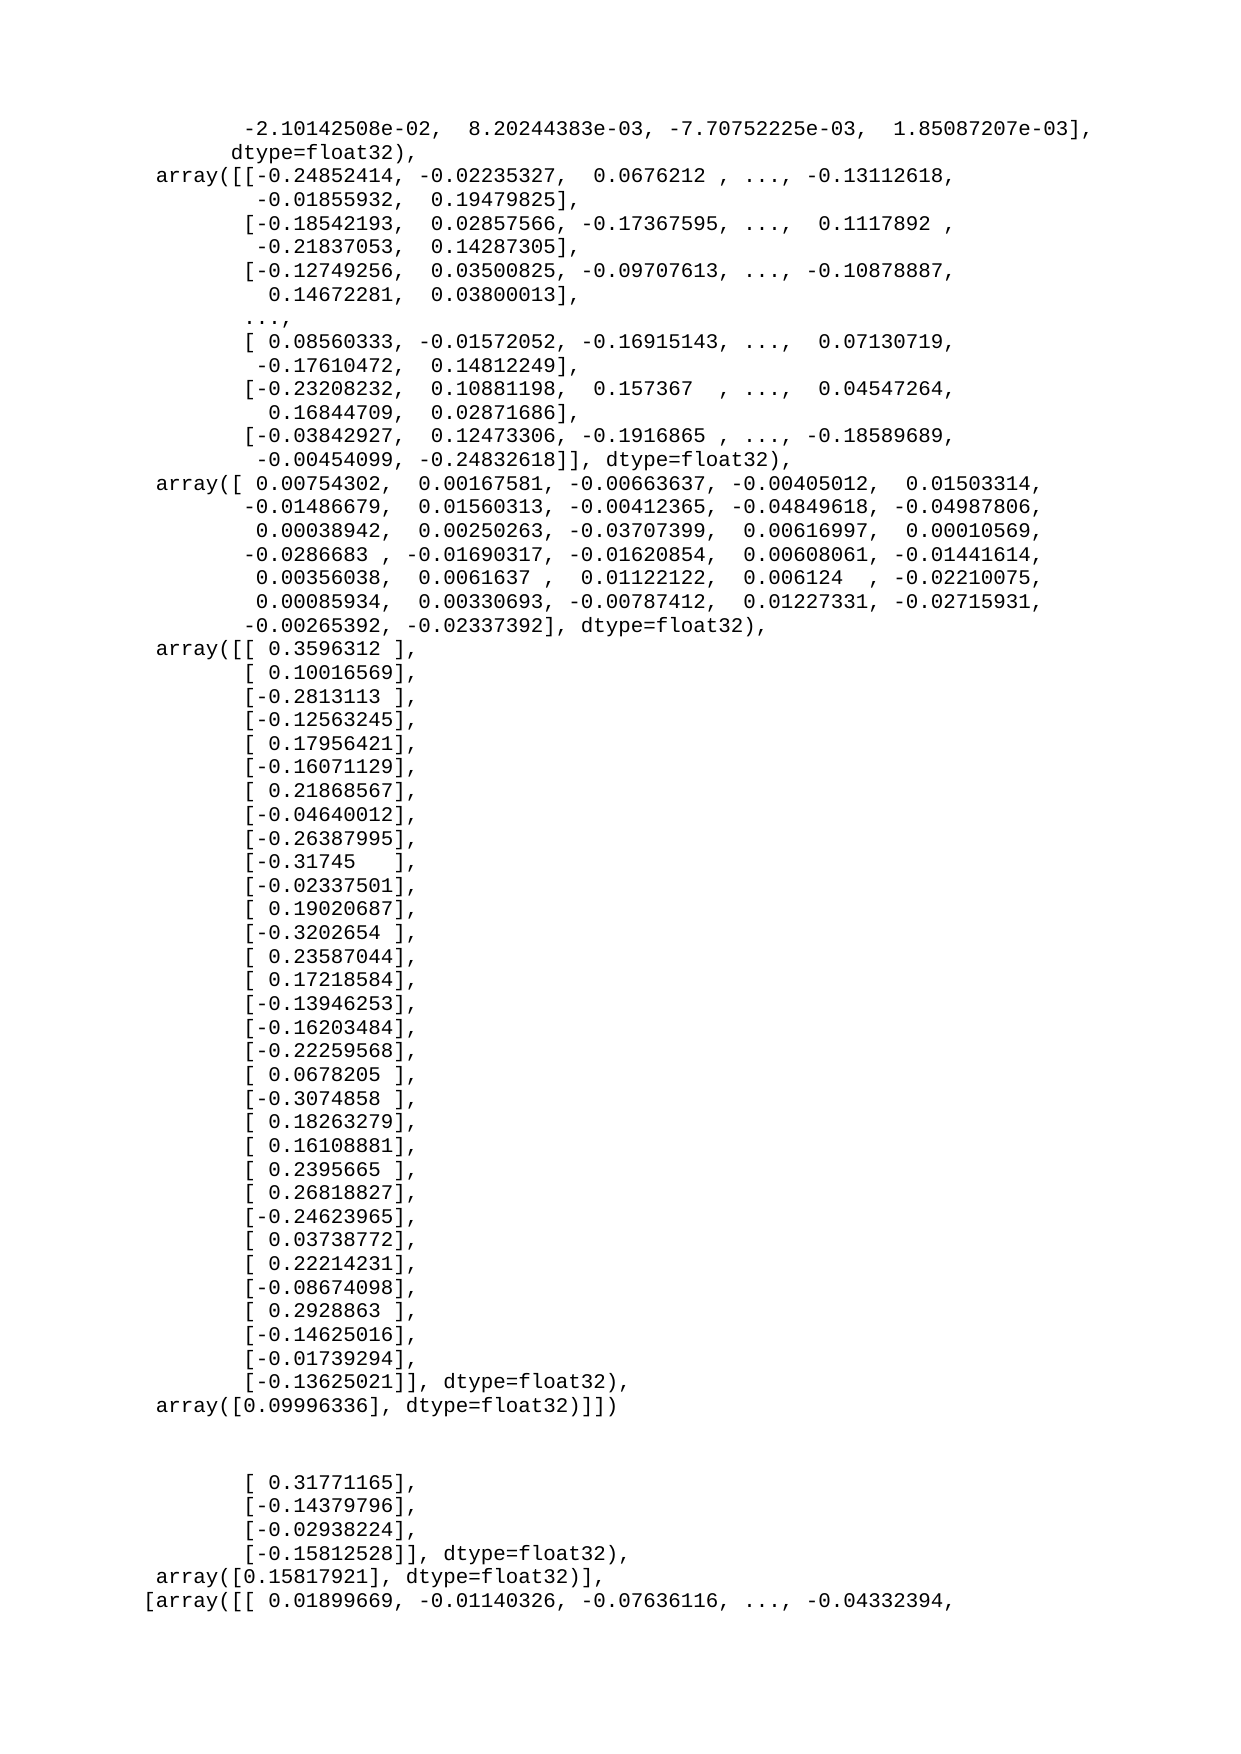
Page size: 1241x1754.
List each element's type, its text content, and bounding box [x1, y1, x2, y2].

text -0.0286683 , -0.01690317, -0.01620854, 0.00608061, -0.01441614, [118, 544, 1122, 567]
text [ 0.18263279], [118, 1111, 1122, 1135]
text [ 0.17956421], [118, 733, 1122, 757]
text [-0.16071129], [118, 757, 1122, 780]
text [ 0.19020687], [118, 898, 1122, 922]
text [ 0.2395665 ], [118, 1158, 1122, 1182]
text [-0.16203484], [118, 1017, 1122, 1040]
text -0.01855932, 0.19479825], [118, 189, 1122, 213]
text [-0.13625021]], dtype=float32), [118, 1371, 1122, 1395]
text [-0.14625016], [118, 1324, 1122, 1348]
text array([ 0.00754302, 0.00167581, -0.00663637, -0.00405012, 0.01503314, [118, 473, 1122, 496]
text [-0.02337501], [118, 875, 1122, 898]
text [-0.13946253], [118, 993, 1122, 1017]
text [ 0.23587044], [118, 946, 1122, 969]
text [-0.14379796], [118, 1495, 1122, 1519]
text -0.21837053, 0.14287305], [118, 236, 1122, 260]
text [ 0.0678205 ], [118, 1064, 1122, 1088]
text [ 0.22214231], [118, 1253, 1122, 1277]
text -0.17610472, 0.14812249], [118, 354, 1122, 378]
text [-0.03842927, 0.12473306, -0.1916865 , ..., -0.18589689, [118, 426, 1122, 449]
text [ 0.2928863 ], [118, 1300, 1122, 1324]
text array([[-0.24852414, -0.02235327, 0.0676212 , ..., -0.13112618, [118, 165, 1122, 189]
text [-0.26387995], [118, 827, 1122, 851]
text [ 0.10016569], [118, 662, 1122, 686]
text [ 0.17218584], [118, 969, 1122, 993]
text [-0.02938224], [118, 1519, 1122, 1543]
text [-0.22259568], [118, 1040, 1122, 1064]
text 0.14672281, 0.03800013], [118, 284, 1122, 307]
text ..., [118, 307, 1122, 331]
text 0.00038942, 0.00250263, -0.03707399, 0.00616997, 0.00010569, [118, 520, 1122, 544]
text [ 0.08560333, -0.01572052, -0.16915143, ..., 0.07130719, [118, 331, 1122, 354]
text [-0.12563245], [118, 709, 1122, 733]
text -0.00265392, -0.02337392], dtype=float32), [118, 615, 1122, 638]
text [-0.23208232, 0.10881198, 0.157367 , ..., 0.04547264, [118, 378, 1122, 402]
text -0.01486679, 0.01560313, -0.00412365, -0.04849618, -0.04987806, [118, 496, 1122, 520]
text [ 0.21868567], [118, 780, 1122, 804]
text [ 0.16108881], [118, 1135, 1122, 1158]
text [-0.3074858 ], [118, 1088, 1122, 1111]
text [-0.08674098], [118, 1277, 1122, 1300]
text 0.00085934, 0.00330693, -0.00787412, 0.01227331, -0.02715931, [118, 591, 1122, 615]
text [-0.24623965], [118, 1206, 1122, 1229]
text 0.16844709, 0.02871686], [118, 402, 1122, 426]
text [-0.31745 ], [118, 851, 1122, 875]
text [ 0.31771165], [118, 1472, 1122, 1495]
text 0.00356038, 0.0061637 , 0.01122122, 0.006124 , -0.02210075, [118, 567, 1122, 591]
text -2.10142508e-02, 8.20244383e-03, -7.70752225e-03, 1.85087207e-03], [118, 118, 1122, 142]
text [-0.04640012], [118, 804, 1122, 827]
text [-0.01739294], [118, 1348, 1122, 1371]
text [-0.15812528]], dtype=float32), [118, 1543, 1122, 1566]
text array([[ 0.3596312 ], [118, 638, 1122, 662]
text [-0.12749256, 0.03500825, -0.09707613, ..., -0.10878887, [118, 260, 1122, 284]
text array([0.15817921], dtype=float32)], [118, 1566, 1122, 1590]
text array([0.09996336], dtype=float32)]]) [118, 1395, 1122, 1419]
text dtype=float32), [118, 142, 1122, 165]
text [ 0.03738772], [118, 1229, 1122, 1253]
text [-0.18542193, 0.02857566, -0.17367595, ..., 0.1117892 , [118, 213, 1122, 236]
text [-0.3202654 ], [118, 922, 1122, 946]
text [ 0.26818827], [118, 1182, 1122, 1206]
text [array([[ 0.01899669, -0.01140326, -0.07636116, ..., -0.04332394, [118, 1590, 1122, 1614]
text [-0.2813113 ], [118, 686, 1122, 709]
text -0.00454099, -0.24832618]], dtype=float32), [118, 449, 1122, 473]
